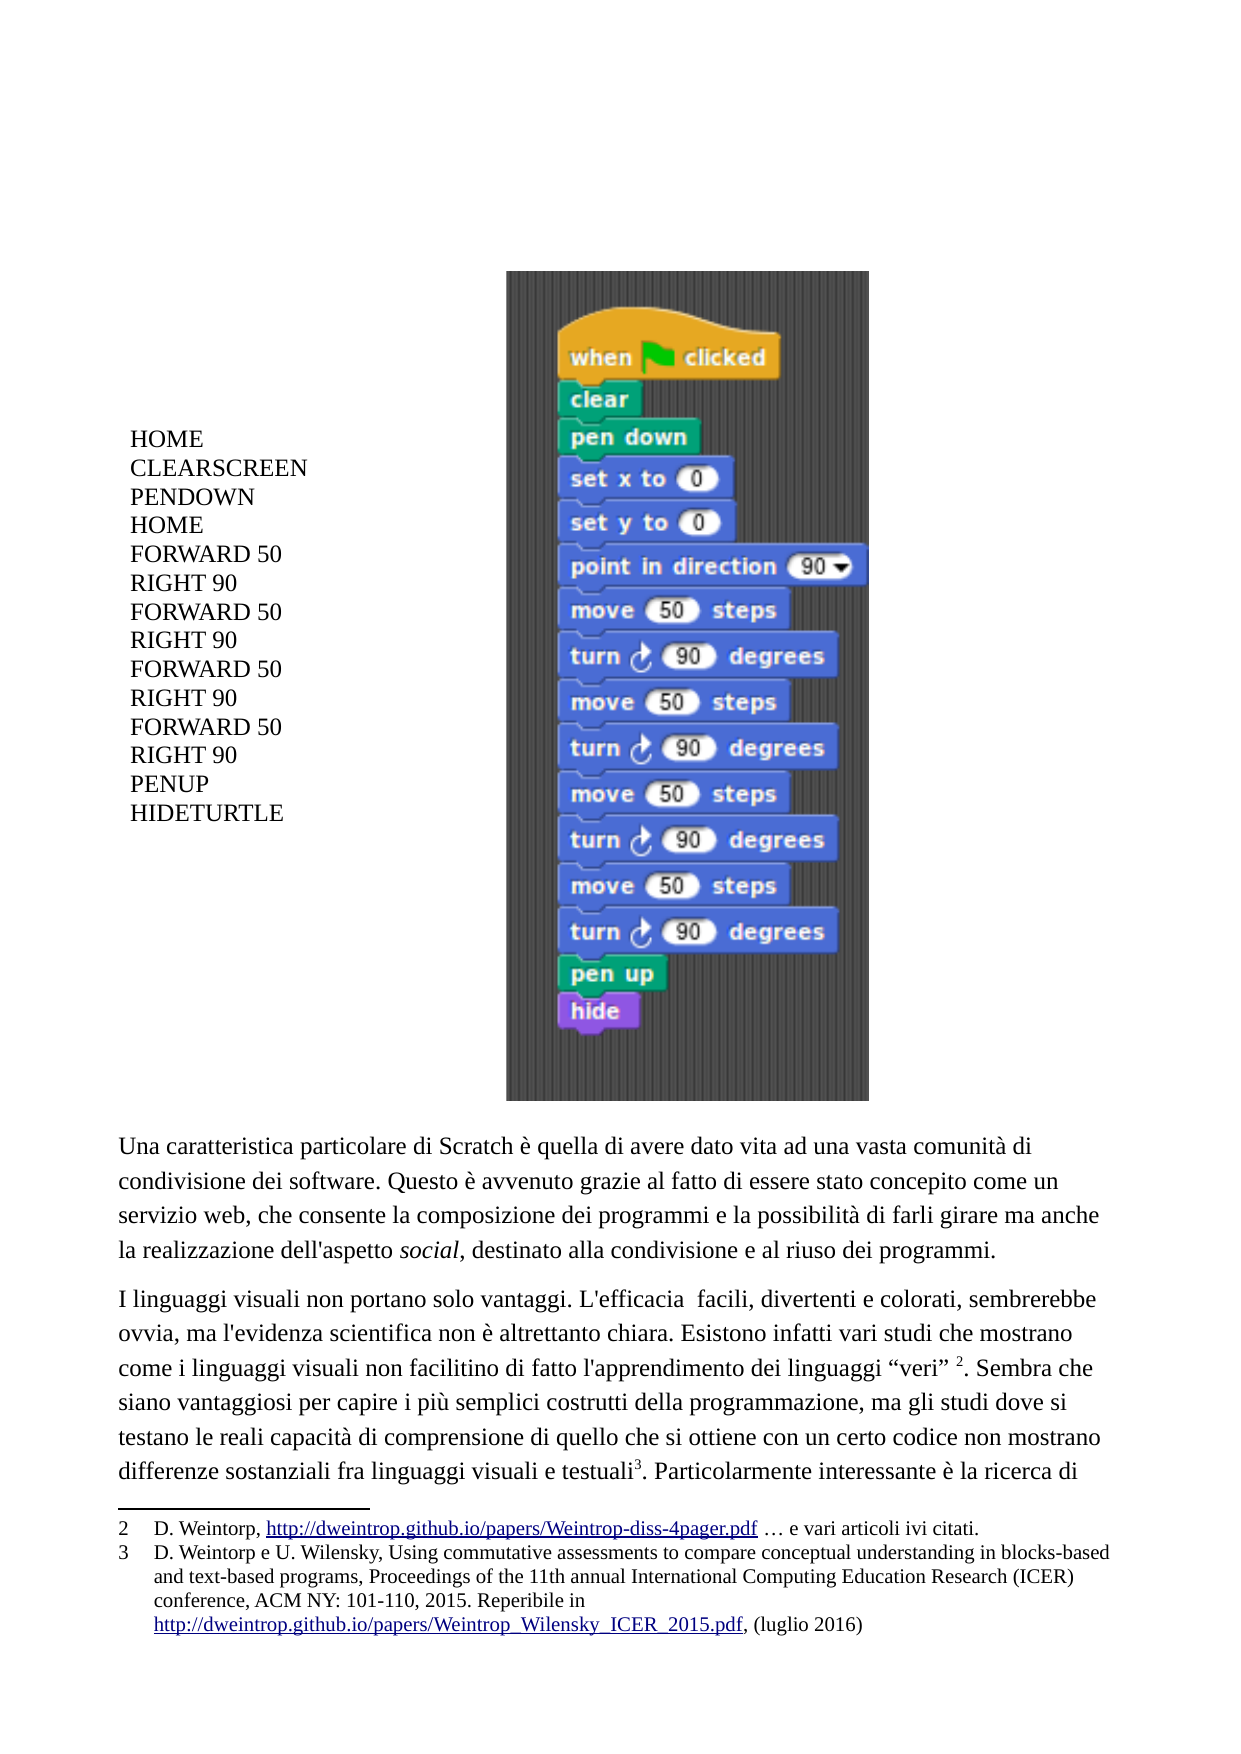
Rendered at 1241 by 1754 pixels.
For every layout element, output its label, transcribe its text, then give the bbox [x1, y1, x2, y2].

text RIGHT 90 [130, 568, 494, 597]
text I linguaggi visuali non portano solo vantaggi. L'efficacia facili, divertenti e colorati, sembrerebbe ovvia, ma l'evidenza scientifica non è altrettanto chiara. Esistono infatti vari studi che mostrano come i linguaggi visuali non facilitino di fatto l'apprendimento dei linguaggi “veri” . Sembra che siano vantaggiosi per capire i più semplici costrutti della programmazione, ma gli studi dove si testano le reali capacità di comprensione di quello che si ottiene con un certo codice non mostrano differenze sostanziali fra linguaggi visuali e testuali. Particolarmente interessante è la ricerca di [118, 1284, 1122, 1485]
text FORWARD 50 [130, 539, 494, 568]
text FORWARD 50 [130, 712, 494, 741]
text CLEARSCREEN [130, 453, 494, 482]
text RIGHT 90 [130, 626, 494, 654]
text Una caratteristica particolare di Scratch è quella di avere dato vita ad una vasta comunità di condivisione dei software. Questo è avvenuto grazie al fatto di essere stato concepito come un servizio web, che consente la composizione dei programmi e la possibilità di farli girare ma anche la realizzazione dell'aspetto social, destinato alla condivisione e al riuso dei programmi. [118, 1131, 1122, 1263]
text HOME [130, 424, 494, 453]
text D. Weintorp, http://dweintrop.github.io/papers/Weintrop-diss-4pager.pdf … e vari articoli ivi citati. [118, 1516, 1122, 1539]
text HOME [130, 511, 494, 539]
text RIGHT 90 [130, 683, 494, 712]
text D. Weintorp e U. Wilensky, Using commutative assessments to compare conceptual understanding in blocks-based and text-based programs, Proceedings of the 11th annual International Computing Education Research (ICER) conference, ACM NY: 101-110, 2015. Reperibile in http://dweintrop.github.io/papers/Weintrop_Wilensky_ICER_2015.pdf, (luglio 2016) [118, 1539, 1122, 1636]
text HIDETURTLE [130, 798, 494, 827]
text RIGHT 90 [130, 741, 494, 769]
text FORWARD 50 [130, 597, 494, 626]
text PENDOWN [130, 482, 494, 511]
text FORWARD 50 [130, 654, 494, 683]
picture [506, 271, 869, 1101]
text PENUP [130, 769, 494, 798]
